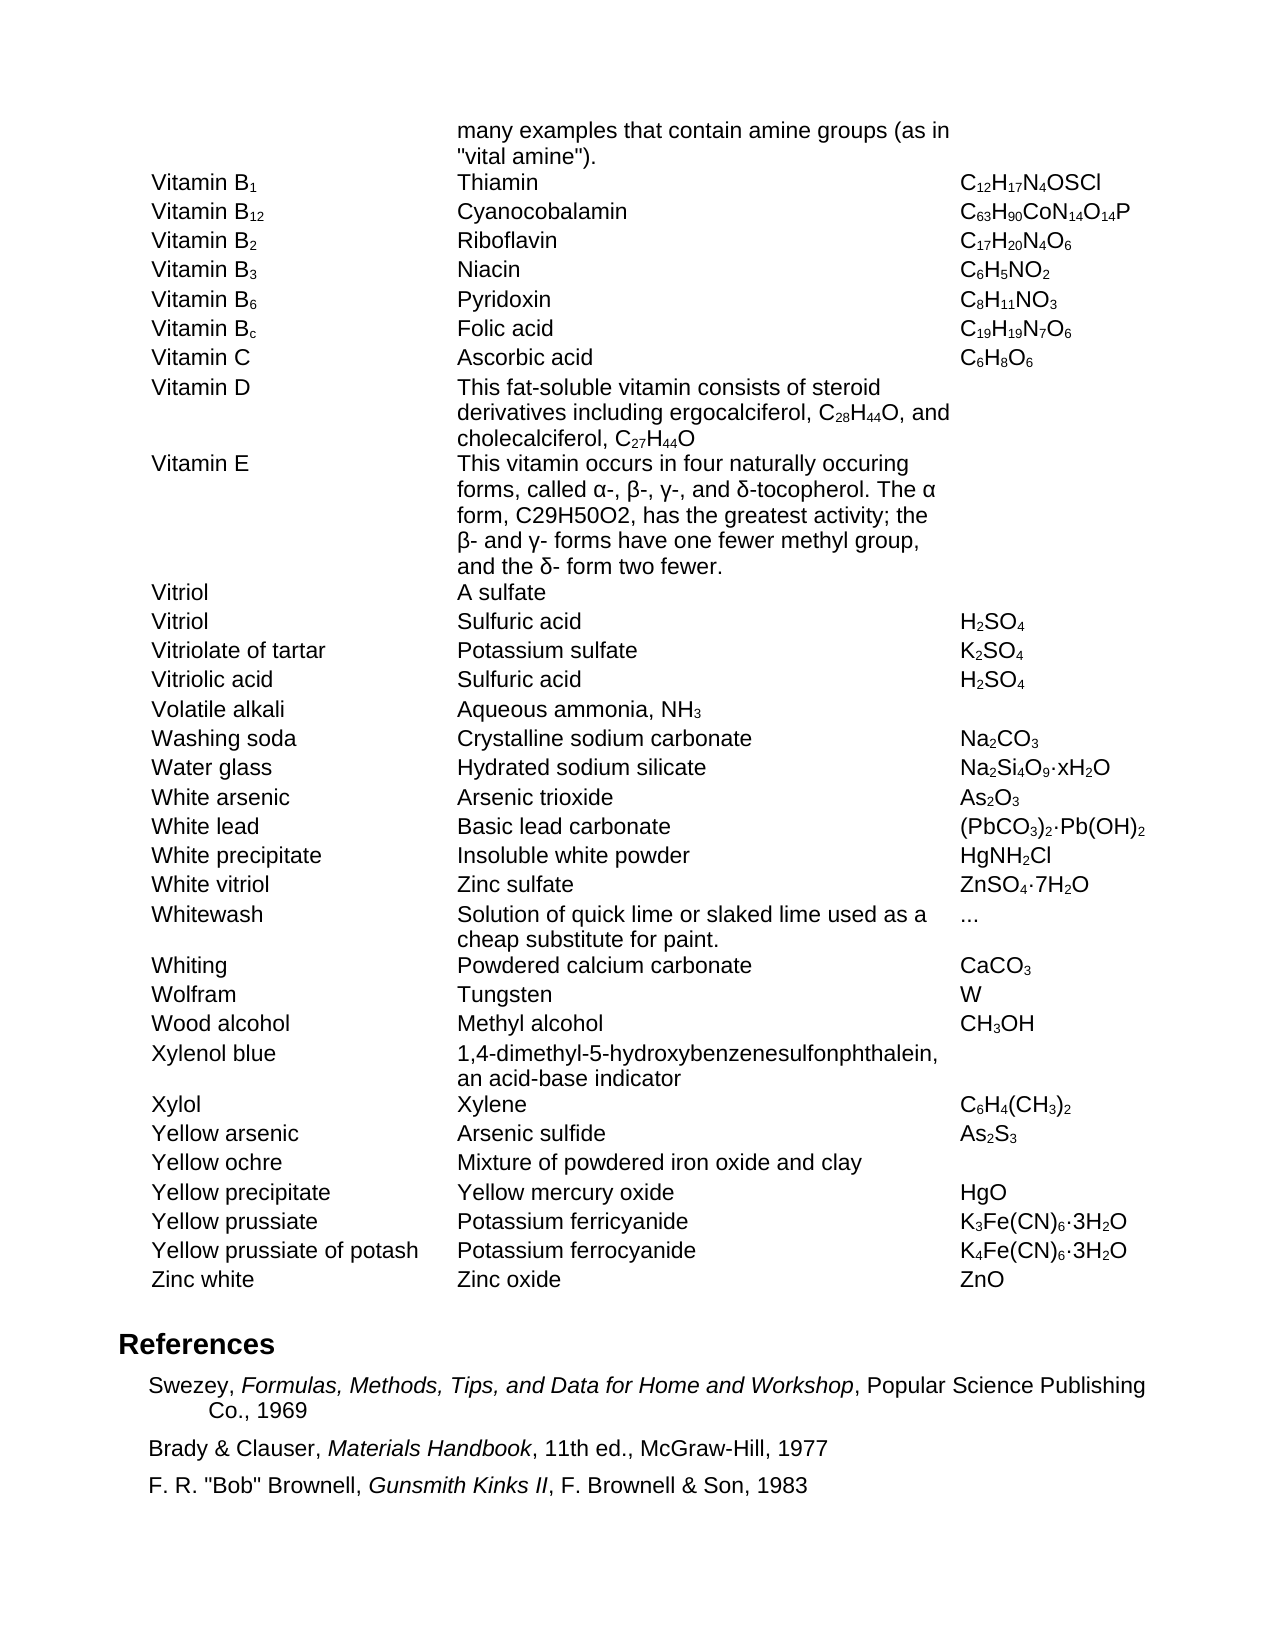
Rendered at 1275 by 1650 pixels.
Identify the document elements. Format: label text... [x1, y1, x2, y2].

table_cell Vitriol [148, 579, 454, 608]
table_cell Niacin [454, 257, 957, 286]
table_cell Vitriolate of tartar [148, 638, 454, 667]
table_cell (PbCO3)2·Pb(OH)2 [957, 814, 1169, 843]
table_cell Methyl alcohol [454, 1011, 957, 1040]
table_cell As2S3 [957, 1121, 1169, 1150]
table_cell Powdered calcium carbonate [454, 953, 957, 982]
table_cell [957, 1150, 1169, 1179]
table_cell ZnSO4·7H2O [957, 872, 1169, 901]
table_cell Yellow prussiate of potash [148, 1238, 454, 1267]
table_cell H2SO4 [957, 667, 1169, 696]
table_cell Arsenic sulfide [454, 1121, 957, 1150]
table_cell W [957, 982, 1169, 1011]
table_cell Yellow prussiate [148, 1209, 454, 1238]
table_cell Vitamin B2 [148, 228, 454, 257]
table_cell Hydrated sodium silicate [454, 755, 957, 784]
table_cell ... [957, 901, 1169, 952]
table_cell Na2Si4O9·xH2O [957, 755, 1169, 784]
table_cell [957, 579, 1169, 608]
table_cell Zinc oxide [454, 1267, 957, 1296]
table_cell C6H4(CH3)2 [957, 1092, 1169, 1121]
table_cell [957, 118, 1169, 169]
table_cell CH3OH [957, 1011, 1169, 1040]
table_cell This fat-soluble vitamin consists of steroid derivatives including ergocalciferol, C28H44O, and cholecalciferol, C27H44O [454, 374, 957, 451]
table_cell White lead [148, 814, 454, 843]
table_cell C6H8O6 [957, 345, 1169, 374]
table_cell Xylene [454, 1092, 957, 1121]
table_cell Arsenic trioxide [454, 784, 957, 813]
table_cell Potassium ferricyanide [454, 1209, 957, 1238]
text Brady & Clauser, Materials Handbook, 11th ed., McGraw-Hill, 1977 [148, 1436, 1157, 1461]
table_cell Zinc sulfate [454, 872, 957, 901]
table_cell many examples that contain amine groups (as in "vital amine"). [454, 118, 957, 169]
table_cell Crystalline sodium carbonate [454, 726, 957, 755]
table_cell Sulfuric acid [454, 609, 957, 638]
table_cell Vitamin B1 [148, 169, 454, 199]
subtitle References [118, 1328, 1157, 1360]
table_cell Solution of quick lime or slaked lime used as a cheap substitute for paint. [454, 901, 957, 952]
table_cell Tungsten [454, 982, 957, 1011]
table_cell C6H5NO2 [957, 257, 1169, 286]
table_cell Yellow mercury oxide [454, 1179, 957, 1209]
table_cell C19H19N7O6 [957, 316, 1169, 345]
table_cell Sulfuric acid [454, 667, 957, 696]
table_cell Xylenol blue [148, 1040, 454, 1092]
table_cell Potassium ferrocyanide [454, 1238, 957, 1267]
table_cell Xylol [148, 1092, 454, 1121]
table_cell H2SO4 [957, 609, 1169, 638]
table_cell Cyanocobalamin [454, 199, 957, 228]
table_cell Zinc white [148, 1267, 454, 1296]
table_cell [148, 118, 454, 169]
table_cell Vitamin E [148, 451, 454, 579]
table_cell Vitamin B12 [148, 199, 454, 228]
table_cell Yellow precipitate [148, 1179, 454, 1209]
table_cell [957, 451, 1169, 579]
table_cell Vitriolic acid [148, 667, 454, 696]
table_cell C12H17N4OSCl [957, 169, 1169, 199]
table_cell Vitamin D [148, 374, 454, 451]
table_cell K3Fe(CN)6·3H2O [957, 1209, 1169, 1238]
table_cell Wood alcohol [148, 1011, 454, 1040]
table_cell Wolfram [148, 982, 454, 1011]
table_cell Vitriol [148, 609, 454, 638]
table_cell ZnO [957, 1267, 1169, 1296]
table_cell Yellow ochre [148, 1150, 454, 1179]
table_cell Vitamin C [148, 345, 454, 374]
table_cell Aqueous ammonia, NH3 [454, 696, 957, 726]
table_cell HgNH2Cl [957, 843, 1169, 872]
table_cell Vitamin Bc [148, 316, 454, 345]
table_cell K4Fe(CN)6·3H2O [957, 1238, 1169, 1267]
table_cell As2O3 [957, 784, 1169, 813]
table_cell White arsenic [148, 784, 454, 813]
table_cell [957, 1040, 1169, 1092]
table_cell CaCO3 [957, 953, 1169, 982]
table_cell Basic lead carbonate [454, 814, 957, 843]
table_cell Water glass [148, 755, 454, 784]
table_cell A sulfate [454, 579, 957, 608]
table_cell Na2CO3 [957, 726, 1169, 755]
table_cell C63H90CoN14O14P [957, 199, 1169, 228]
table_cell This vitamin occurs in four naturally occuring forms, called α-, β-, γ-, and δ-tocopherol. The α form, C29H50O2, has the greatest activity; the β- and γ- forms have one fewer methyl group, and the δ- form two fewer. [454, 451, 957, 579]
table_cell 1,4-dimethyl-5-hydroxybenzenesulfonphthalein, an acid-base indicator [454, 1040, 957, 1092]
table_cell Vitamin B3 [148, 257, 454, 286]
table_cell Folic acid [454, 316, 957, 345]
table_cell Volatile alkali [148, 696, 454, 726]
text Swezey, Formulas, Methods, Tips, and Data for Home and Workshop, Popular Science Publishing Co., 1969 [148, 1372, 1157, 1423]
table_cell [957, 374, 1169, 451]
table_cell Thiamin [454, 169, 957, 199]
table_cell Ascorbic acid [454, 345, 957, 374]
table_cell Potassium sulfate [454, 638, 957, 667]
text F. R. "Bob" Brownell, Gunsmith Kinks II, F. Brownell & Son, 1983 [148, 1473, 1157, 1499]
table_cell Whiting [148, 953, 454, 982]
table_cell Pyridoxin [454, 286, 957, 316]
table_cell White precipitate [148, 843, 454, 872]
table_cell White vitriol [148, 872, 454, 901]
table_cell [957, 696, 1169, 726]
table_cell C8H11NO3 [957, 286, 1169, 316]
table_cell Insoluble white powder [454, 843, 957, 872]
table_cell K2SO4 [957, 638, 1169, 667]
table_cell C17H20N4O6 [957, 228, 1169, 257]
table_cell Whitewash [148, 901, 454, 952]
table_cell Washing soda [148, 726, 454, 755]
table_cell Mixture of powdered iron oxide and clay [454, 1150, 957, 1179]
table_cell Vitamin B6 [148, 286, 454, 316]
table_cell HgO [957, 1179, 1169, 1209]
table_cell Yellow arsenic [148, 1121, 454, 1150]
table_cell Riboflavin [454, 228, 957, 257]
